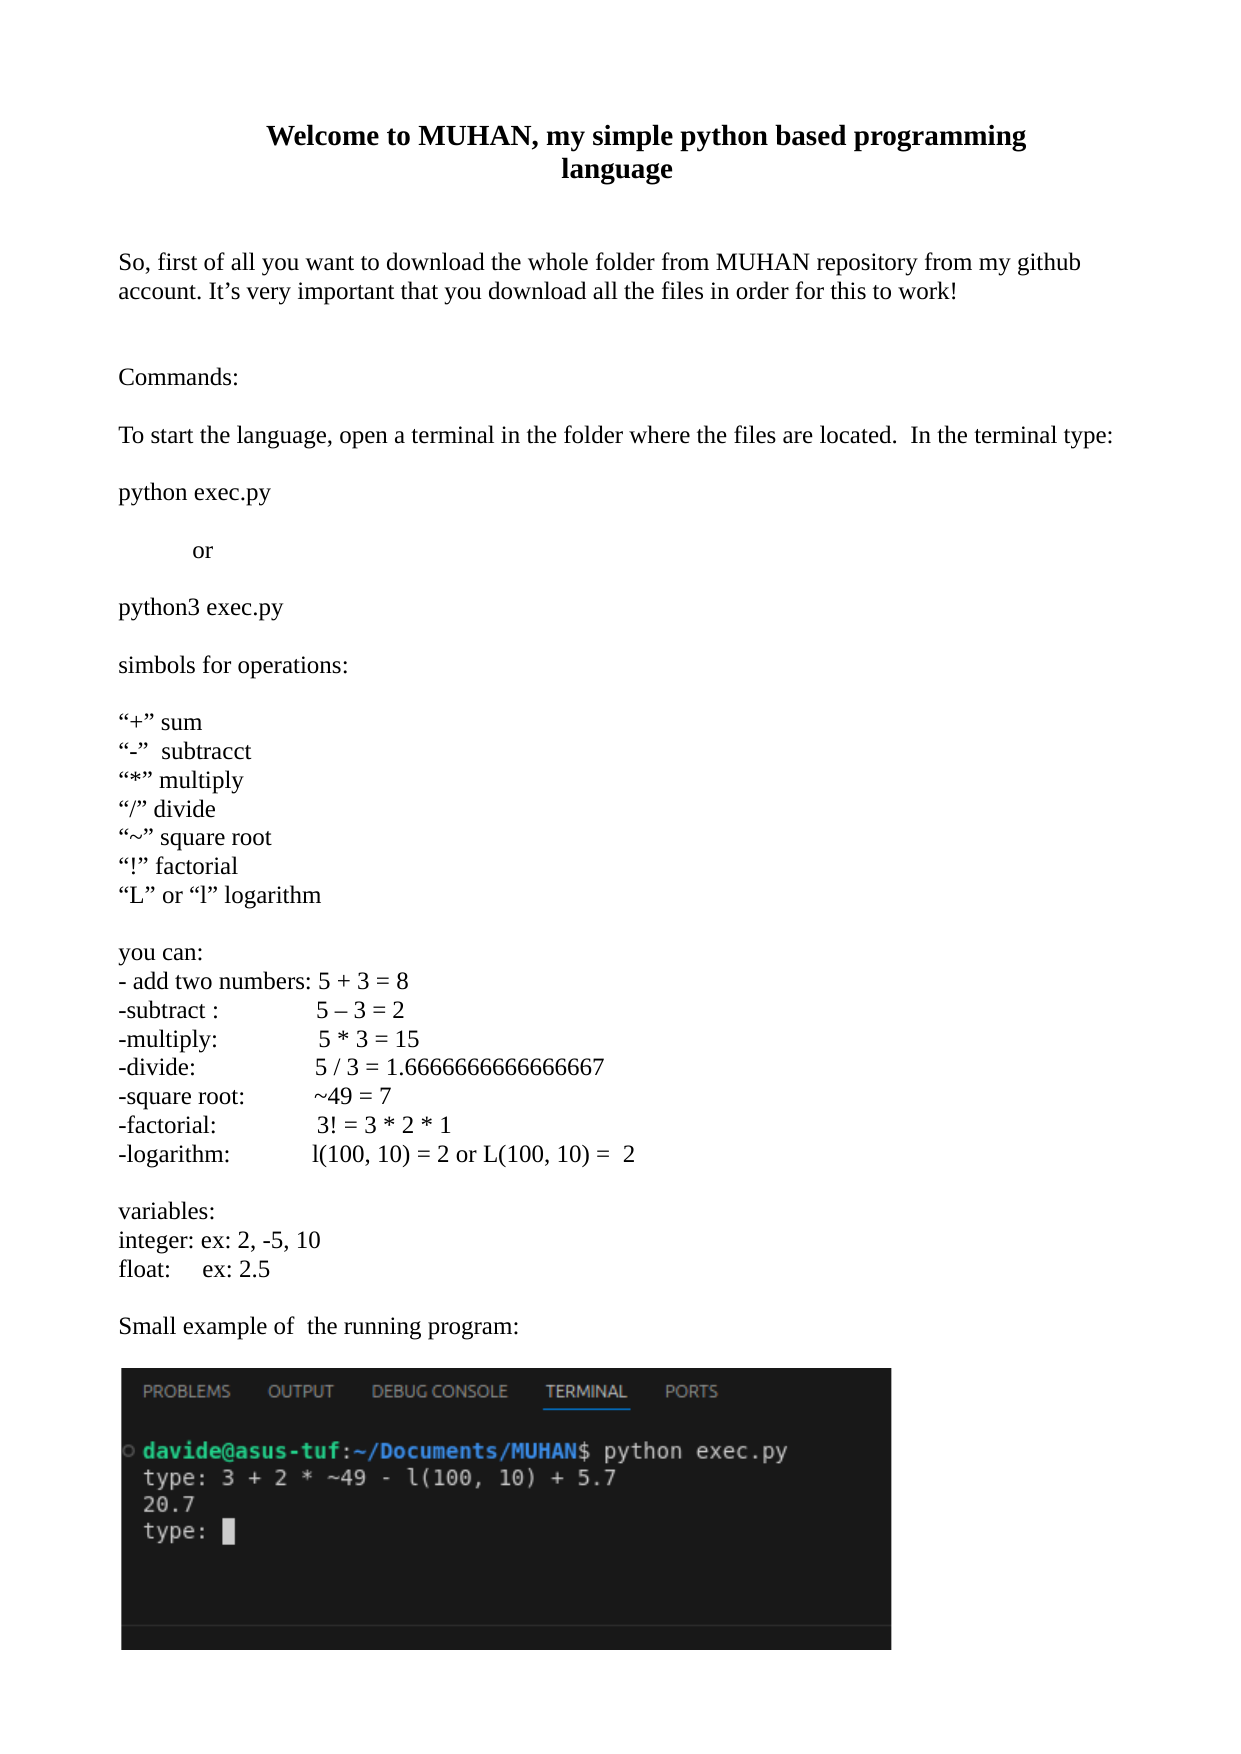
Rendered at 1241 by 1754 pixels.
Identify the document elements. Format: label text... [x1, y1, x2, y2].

text -factorial: 3! = 3 * 2 * 1 [118, 1110, 1122, 1139]
text Small example of the running program: [118, 1311, 1122, 1340]
text Commands: [118, 362, 1122, 391]
text “-” subtracct [118, 736, 1122, 765]
text or [118, 535, 1122, 564]
picture [121, 1368, 892, 1650]
text To start the language, open a terminal in the folder where the files are located. In the terminal type: [118, 420, 1122, 449]
text variables: [118, 1196, 1122, 1225]
text So, first of all you want to download the whole folder from MUHAN repository from my github account. It’s very important that you download all the files in order for this to work! [118, 247, 1122, 305]
text float: ex: 2.5 [118, 1254, 1122, 1282]
text “!” factorial [118, 851, 1122, 880]
text integer: ex: 2, -5, 10 [118, 1225, 1122, 1254]
text python3 exec.py [118, 592, 1122, 621]
text “+” sum [118, 707, 1122, 736]
text Welcome to MUHAN, my simple python based programming language [118, 118, 1122, 185]
text “~” square root [118, 822, 1122, 851]
text -multiply: 5 * 3 = 15 [118, 1024, 1122, 1052]
text -divide: 5 / 3 = 1.6666666666666667 [118, 1052, 1122, 1081]
text “/” divide [118, 794, 1122, 822]
text “L” or “l” logarithm [118, 880, 1122, 909]
text you can: [118, 937, 1122, 966]
text -square root: ~49 = 7 [118, 1081, 1122, 1110]
text “*” multiply [118, 765, 1122, 794]
text simbols for operations: [118, 650, 1122, 679]
text -logarithm: l(100, 10) = 2 or L(100, 10) = 2 [118, 1139, 1122, 1167]
text -subtract : 5 – 3 = 2 [118, 995, 1122, 1024]
text - add two numbers: 5 + 3 = 8 [118, 966, 1122, 995]
text python exec.py [118, 477, 1122, 506]
